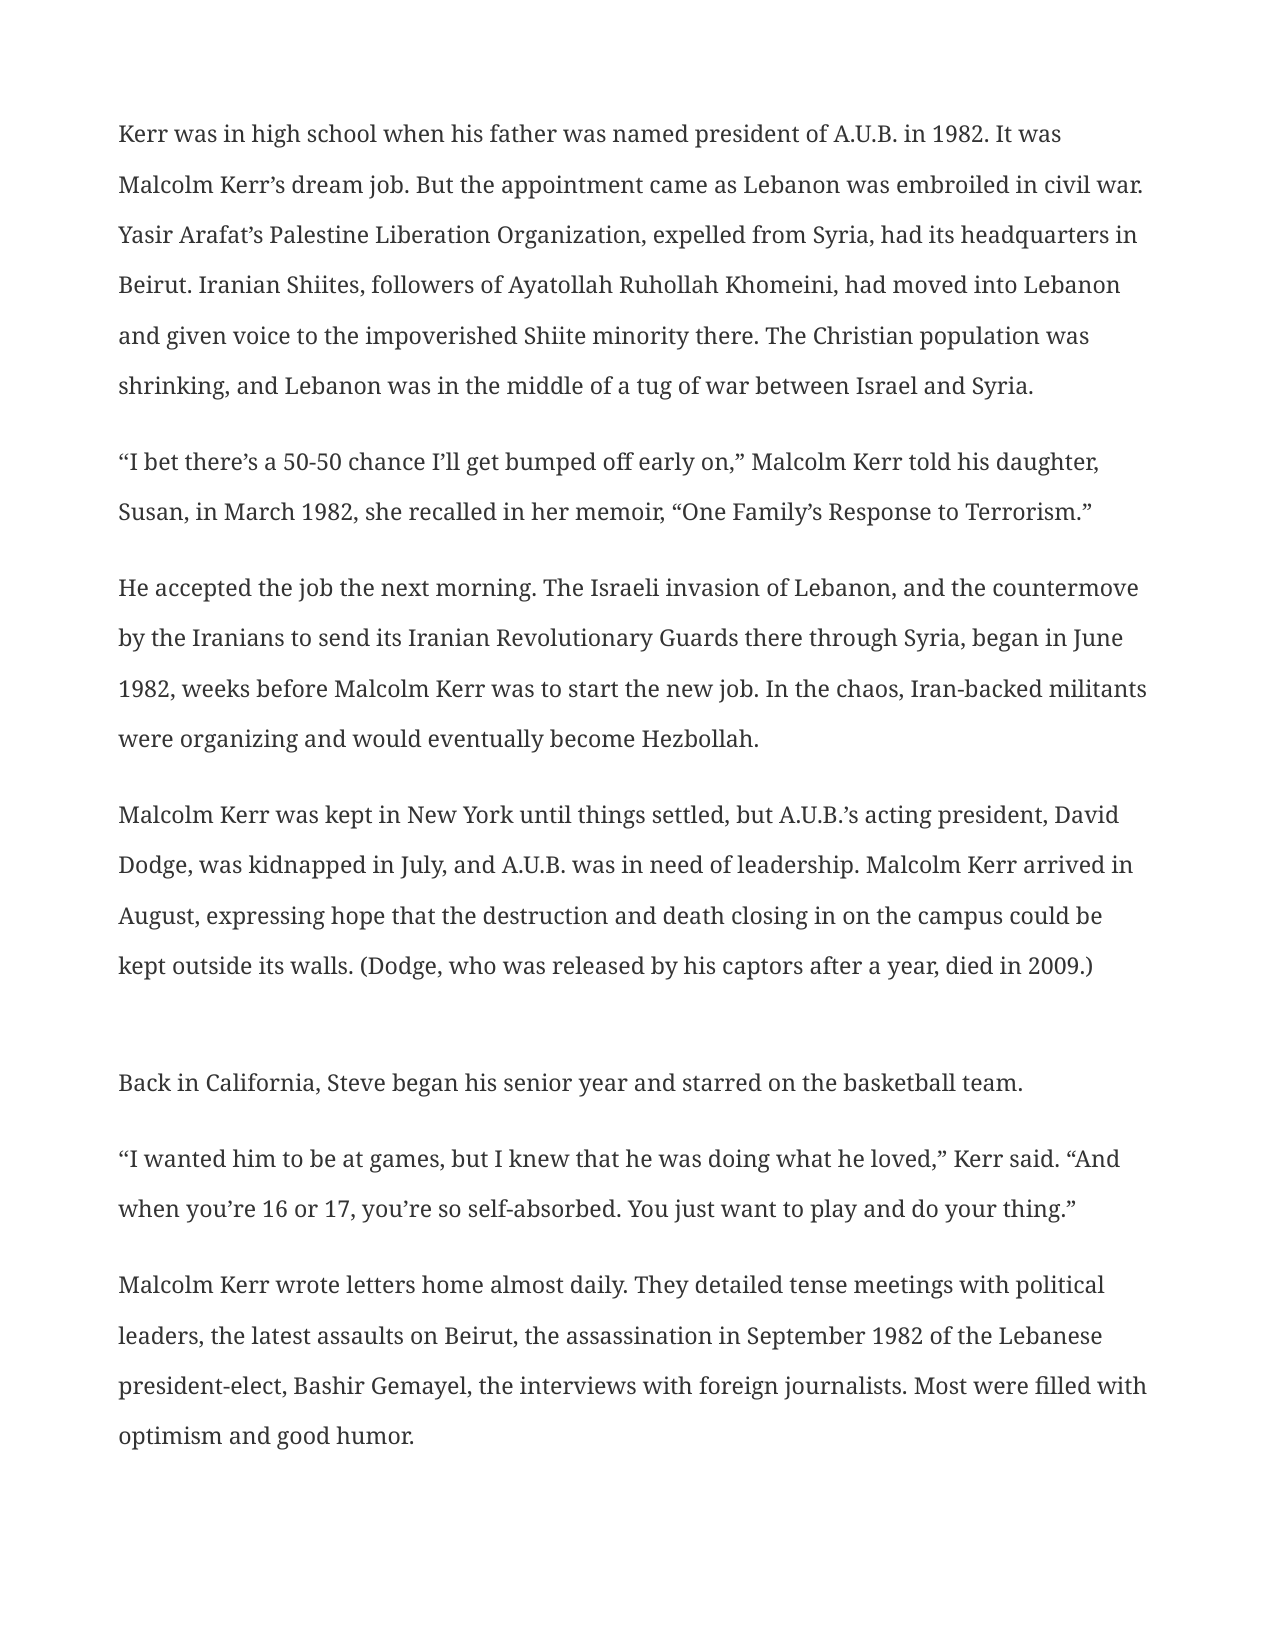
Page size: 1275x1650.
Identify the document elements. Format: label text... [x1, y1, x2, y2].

text “I wanted him to be at games, but I knew that he was doing what he loved,” Kerr said. “And when you’re 16 or 17, you’re so self-absorbed. You just want to play and do your thing.” [118, 1143, 1157, 1224]
text He accepted the job the next morning. The Israeli invasion of Lebanon, and the countermove by the Iranians to send its Iranian Revolutionary Guards there through Syria, began in June 1982, weeks before Malcolm Kerr was to start the new job. In the chaos, Iran-backed militants were organizing and would eventually become Hezbollah. [118, 572, 1157, 754]
text Kerr was in high school when his father was named president of A.U.B. in 1982. It was Malcolm Kerr’s dream job. But the appointment came as Lebanon was embroiled in civil war. Yasir Arafat’s Palestine Liberation Organization, expelled from Syria, had its headquarters in Beirut. Iranian Shiites, followers of Ayatollah Ruhollah Khomeini, had moved into Lebanon and given voice to the impoverished Shiite minority there. The Christian population was shrinking, and Lebanon was in the middle of a tug of war between Israel and Syria. [118, 118, 1157, 401]
text Malcolm Kerr wrote letters home almost daily. They detailed tense meetings with political leaders, the latest assaults on Beirut, the assassination in September 1982 of the Lebanese president-elect, Bashir Gemayel, the interviews with foreign journalists. Most were filled with optimism and good humor. [118, 1269, 1157, 1451]
text “I bet there’s a 50-50 chance I’ll get bumped off early on,” Malcolm Kerr told his daughter, Susan, in March 1982, she recalled in her memoir, “One Family’s Response to Terrorism.” [118, 446, 1157, 527]
text Back in California, Steve began his senior year and starred on the basketball team. [118, 1067, 1157, 1098]
text Malcolm Kerr was kept in New York until things settled, but A.U.B.’s acting president, David Dodge, was kidnapped in July, and A.U.B. was in need of leadership. Malcolm Kerr arrived in August, expressing hope that the destruction and death closing in on the campus could be kept outside its walls. (Dodge, who was released by his captors after a year, died in 2009.) [118, 799, 1157, 981]
